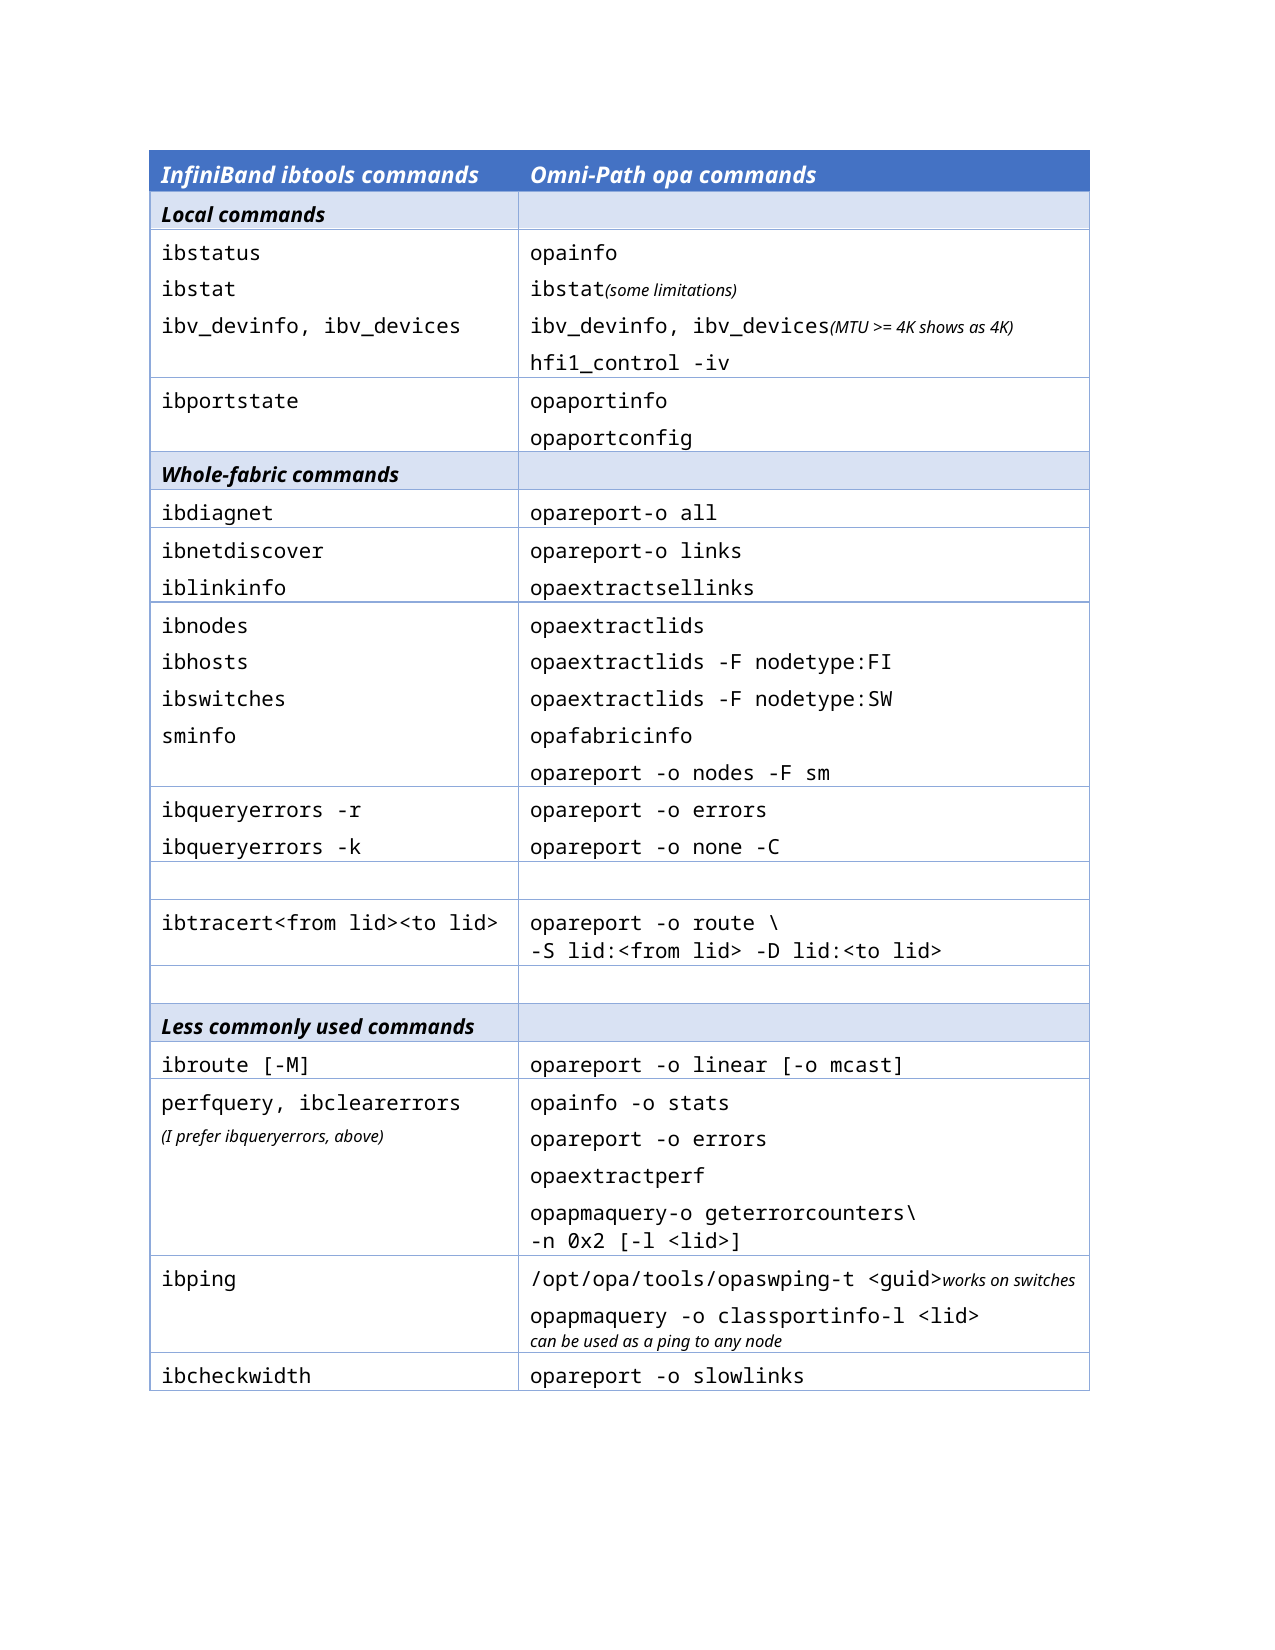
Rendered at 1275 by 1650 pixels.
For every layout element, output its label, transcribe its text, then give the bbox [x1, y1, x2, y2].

table_header Omni-Path opa commands [519, 151, 1089, 191]
table_cell /opt/opa/tools/opaswping-t <guid>works on switches opapmaquery -o classportinfo-l <lid> can be used as a ping to any node [519, 1256, 1089, 1352]
table_cell [151, 862, 518, 899]
table_cell [519, 452, 1089, 489]
table_cell [519, 1004, 1089, 1041]
table_cell ibqueryerrors -r ibqueryerrors -k [151, 787, 518, 861]
table_cell opareport-o links opaextractsellinks [519, 528, 1089, 601]
table_cell ibportstate [151, 378, 518, 451]
table_cell perfquery, ibclearerrors (I prefer ibqueryerrors, above) [151, 1079, 518, 1255]
table_cell Whole-fabric commands [151, 452, 518, 489]
table_cell ibcheckwidth [151, 1353, 518, 1390]
table_cell ibtracert<from lid><to lid> [151, 900, 518, 965]
table_cell [151, 966, 518, 1003]
table_cell opareport-o all [519, 490, 1089, 527]
table_cell ibdiagnet [151, 490, 518, 527]
table_cell opareport -o errors opareport -o none -C [519, 787, 1089, 861]
table_cell opainfo ibstat(some limitations) ibv_devinfo, ibv_devices(MTU >= 4K shows as 4K) hfi1_control -iv [519, 230, 1089, 377]
table_cell opareport -o slowlinks [519, 1353, 1089, 1390]
table_cell opareport -o linear [-o mcast] [519, 1042, 1089, 1078]
table_cell ibping [151, 1256, 518, 1352]
table_cell [519, 966, 1089, 1003]
table_cell ibnetdiscover iblinkinfo [151, 528, 518, 601]
table_header InfiniBand ibtools commands [151, 151, 519, 191]
table_cell Less commonly used commands [151, 1004, 518, 1041]
table_cell opainfo -o stats opareport -o errors opaextractperf opapmaquery-o geterrorcounters\ -n 0x2 [-l <lid>] [519, 1079, 1089, 1255]
table_cell opaportinfo opaportconfig [519, 378, 1089, 451]
table_cell ibstatus ibstat ibv_devinfo, ibv_devices [151, 230, 518, 377]
table_cell opaextractlids opaextractlids -F nodetype:FI opaextractlids -F nodetype:SW opafabricinfo opareport -o nodes -F sm [519, 603, 1089, 786]
table_cell [519, 192, 1089, 228]
table_cell ibnodes ibhosts ibswitches sminfo [151, 603, 518, 786]
table_cell opareport -o route \ -S lid:<from lid> -D lid:<to lid> [519, 900, 1089, 965]
table_cell ibroute [-M] [151, 1042, 518, 1078]
table_cell [519, 862, 1089, 899]
table_cell Local commands [151, 192, 518, 228]
